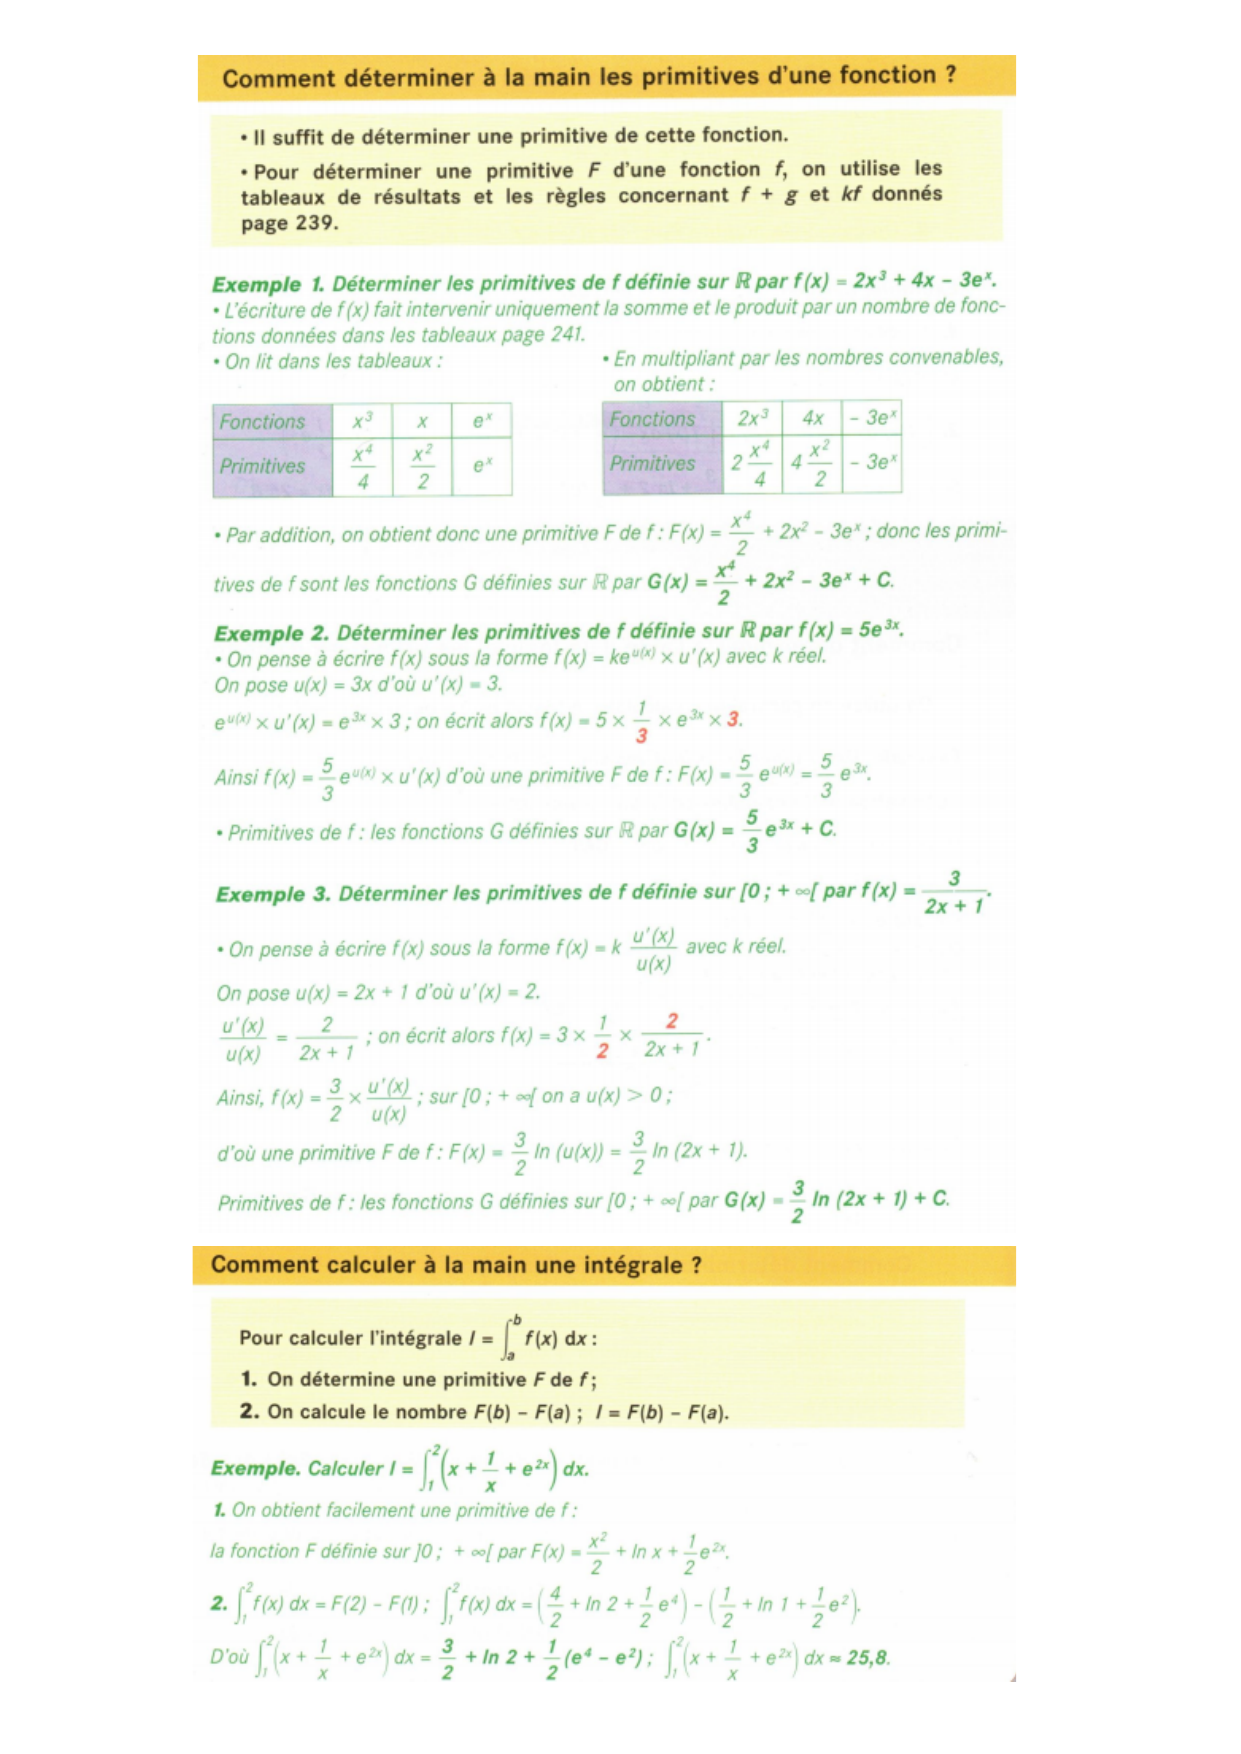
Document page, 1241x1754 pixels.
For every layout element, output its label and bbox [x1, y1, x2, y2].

picture [192, 1246, 1017, 1682]
picture [197, 55, 1017, 1233]
